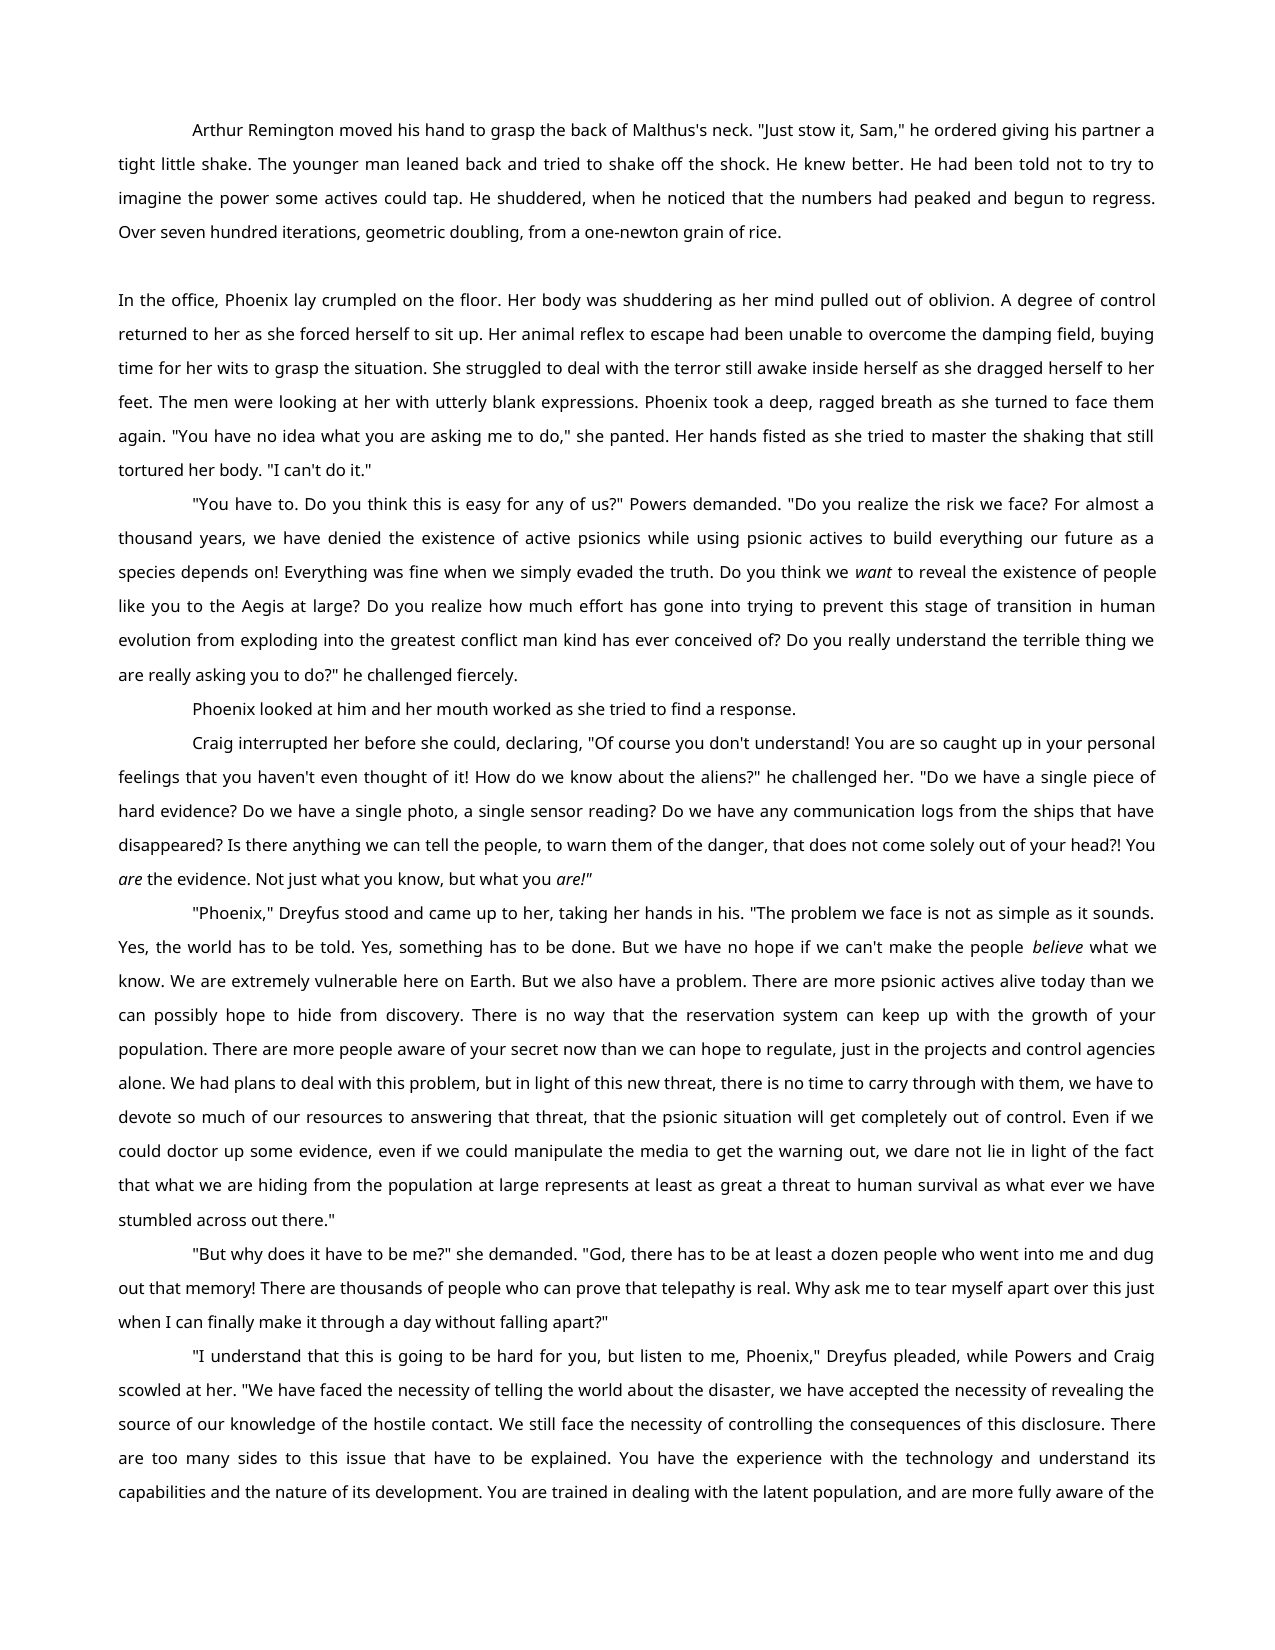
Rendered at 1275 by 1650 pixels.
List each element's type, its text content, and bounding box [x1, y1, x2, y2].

text "You have to. Do you think this is easy for any of us?" Powers demanded. "Do you realize the risk we face? For almost a thousand years, we have denied the existence of active psionics while using psionic actives to build everything our future as a species depends on! Everything was fine when we simply evaded the truth. Do you think we want to reveal the existence of people like you to the Aegis at large? Do you realize how much effort has gone into trying to prevent this stage of transition in human evolution from exploding into the greatest conflict man kind has ever conceived of? Do you really understand the terrible thing we are really asking you to do?" he challenged fiercely. [118, 493, 1157, 686]
text Arthur Remington moved his hand to grasp the back of Malthus's neck. "Just stow it, Sam," he ordered giving his partner a tight little shake. The younger man leaned back and tried to shake off the shock. He knew better. He had been told not to try to imagine the power some actives could tap. He shuddered, when he noticed that the numbers had peaked and begun to regress. Over seven hundred iterations, geometric doubling, from a one-newton grain of rice. [118, 118, 1157, 243]
text "Phoenix," Dreyfus stood and came up to her, taking her hands in his. "The problem we face is not as simple as it sounds. Yes, the world has to be told. Yes, something has to be done. But we have no hope if we can't make the people believe what we know. We are extremely vulnerable here on Earth. But we also have a problem. There are more psionic actives alive today than we can possibly hope to hide from discovery. There is no way that the reservation system can keep up with the growth of your population. There are more people aware of your secret now than we can hope to regulate, just in the projects and control agencies alone. We had plans to deal with this problem, but in light of this new threat, there is no time to carry through with them, we have to devote so much of our resources to answering that threat, that the psionic situation will get completely out of control. Even if we could doctor up some evidence, even if we could manipulate the media to get the warning out, we dare not lie in light of the fact that what we are hiding from the population at large represents at least as great a threat to human survival as what ever we have stumbled across out there." [118, 902, 1157, 1231]
text Craig interrupted her before she could, declaring, "Of course you don't understand! You are so caught up in your personal feelings that you haven't even thought of it! How do we know about the aliens?" he challenged her. "Do we have a single piece of hard evidence? Do we have a single photo, a single sensor reading? Do we have any communication logs from the ships that have disappeared? Is there anything we can tell the people, to warn them of the danger, that does not come solely out of your head?! You are the evidence. Not just what you know, but what you are!" [118, 731, 1157, 890]
text "But why does it have to be me?" she demanded. "God, there has to be at least a dozen people who went into me and dug out that memory! There are thousands of people who can prove that telepathy is real. Why ask me to tear myself apart over this just when I can finally make it through a day without falling apart?" [118, 1242, 1157, 1333]
text "I understand that this is going to be hard for you, but listen to me, Phoenix," Dreyfus pleaded, while Powers and Craig scowled at her. "We have faced the necessity of telling the world about the disaster, we have accepted the necessity of revealing the source of our knowledge of the hostile contact. We still face the necessity of controlling the consequences of this disclosure. There are too many sides to this issue that have to be explained. You have the experience with the technology and understand its capabilities and the nature of its development. You are trained in dealing with the latent population, and are more fully aware of the [118, 1344, 1157, 1503]
text Phoenix looked at him and her mouth worked as she tried to find a response. [118, 697, 1157, 720]
text In the office, Phoenix lay crumpled on the floor. Her body was shuddering as her mind pulled out of oblivion. A degree of control returned to her as she forced herself to sit up. Her animal reflex to escape had been unable to overcome the damping field, buying time for her wits to grasp the situation. She struggled to deal with the terror still awake inside herself as she dragged herself to her feet. The men were looking at her with utterly blank expressions. Phoenix took a deep, ragged breath as she turned to face them again. "You have no idea what you are asking me to do," she panted. Her hands fisted as she tried to master the shaking that still tortured her body. "I can't do it." [118, 288, 1157, 481]
